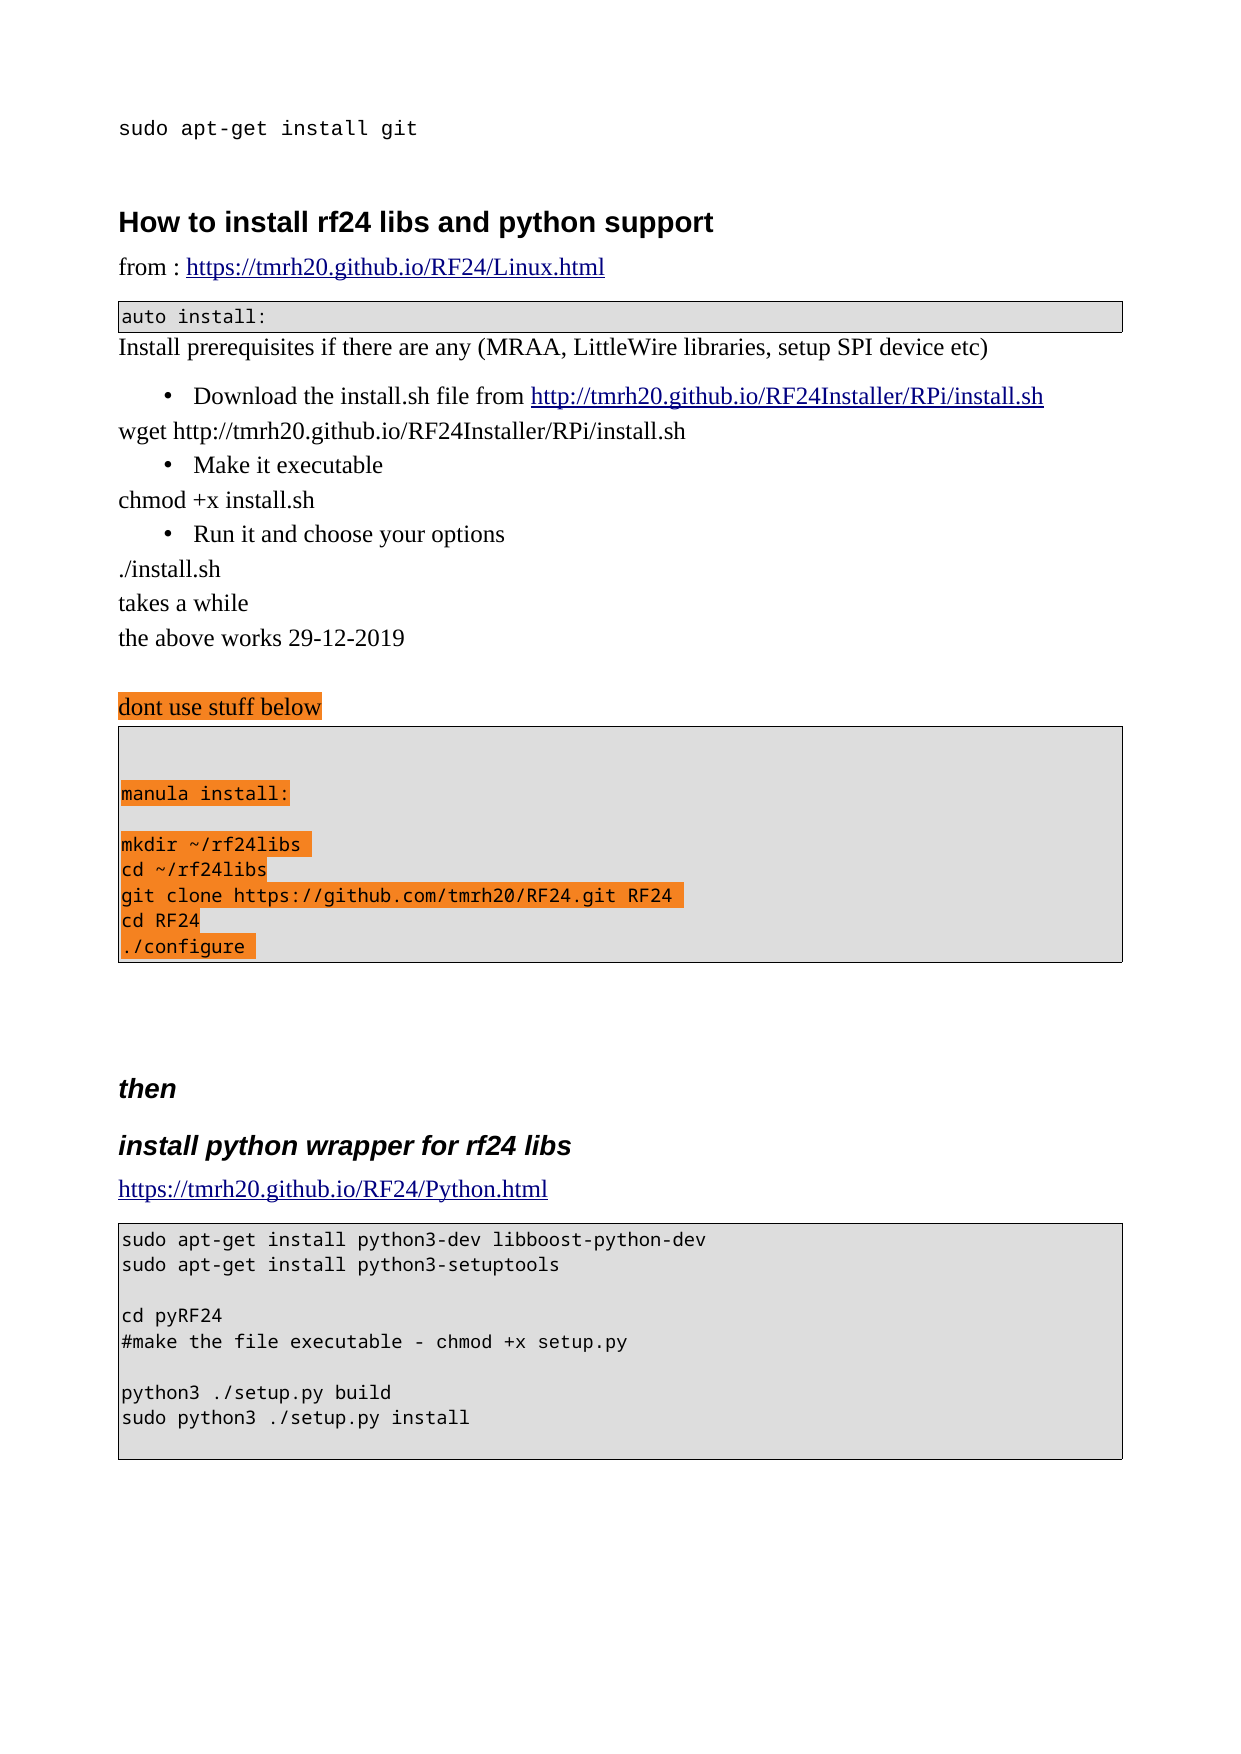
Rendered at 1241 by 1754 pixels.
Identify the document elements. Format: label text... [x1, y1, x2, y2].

list Make it executable [164, 450, 1122, 479]
subtitle then [118, 1072, 1122, 1104]
text sudo python3 ./setup.py install [119, 1402, 1122, 1427]
list Run it and choose your options [164, 519, 1122, 548]
text #make the file executable - chmod +x setup.py [119, 1325, 1122, 1351]
text cd pyRF24 [119, 1299, 1122, 1325]
subtitle How to install rf24 libs and python support [118, 205, 1122, 239]
subtitle install python wrapper for rf24 libs [118, 1129, 1122, 1161]
text takes a while [118, 588, 1122, 617]
text sudo apt-get install python3-setuptools [119, 1248, 1122, 1274]
text dont use stuff below [118, 692, 1122, 720]
list Download the install.sh file from http://tmrh20.github.io/RF24Installer/RPi/install.sh [164, 381, 1122, 410]
text mkdir ~/rf24libs [119, 828, 1122, 854]
text cd RF24 [119, 905, 1122, 930]
text ./configure [119, 930, 1122, 962]
text sudo apt-get install python3-dev libboost-python-dev [119, 1224, 1122, 1248]
text manula install: [119, 777, 1122, 803]
text sudo apt-get install git [118, 118, 1122, 142]
text auto install: [119, 302, 1122, 332]
text the above works 29-12-2019 [118, 623, 1122, 651]
text python3 ./setup.py build [119, 1376, 1122, 1402]
text ./install.sh [118, 554, 1122, 582]
text cd ~/rf24libs [119, 854, 1122, 879]
text git clone https://github.com/tmrh20/RF24.git RF24 [119, 879, 1122, 905]
text wget http://tmrh20.github.io/RF24Installer/RPi/install.sh [118, 416, 1122, 444]
text from : https://tmrh20.github.io/RF24/Linux.html [118, 252, 1122, 280]
text Install prerequisites if there are any (MRAA, LittleWire libraries, setup SPI device etc) [118, 333, 1122, 361]
text chmod +x install.sh [118, 485, 1122, 513]
text https://tmrh20.github.io/RF24/Python.html [118, 1174, 1122, 1202]
